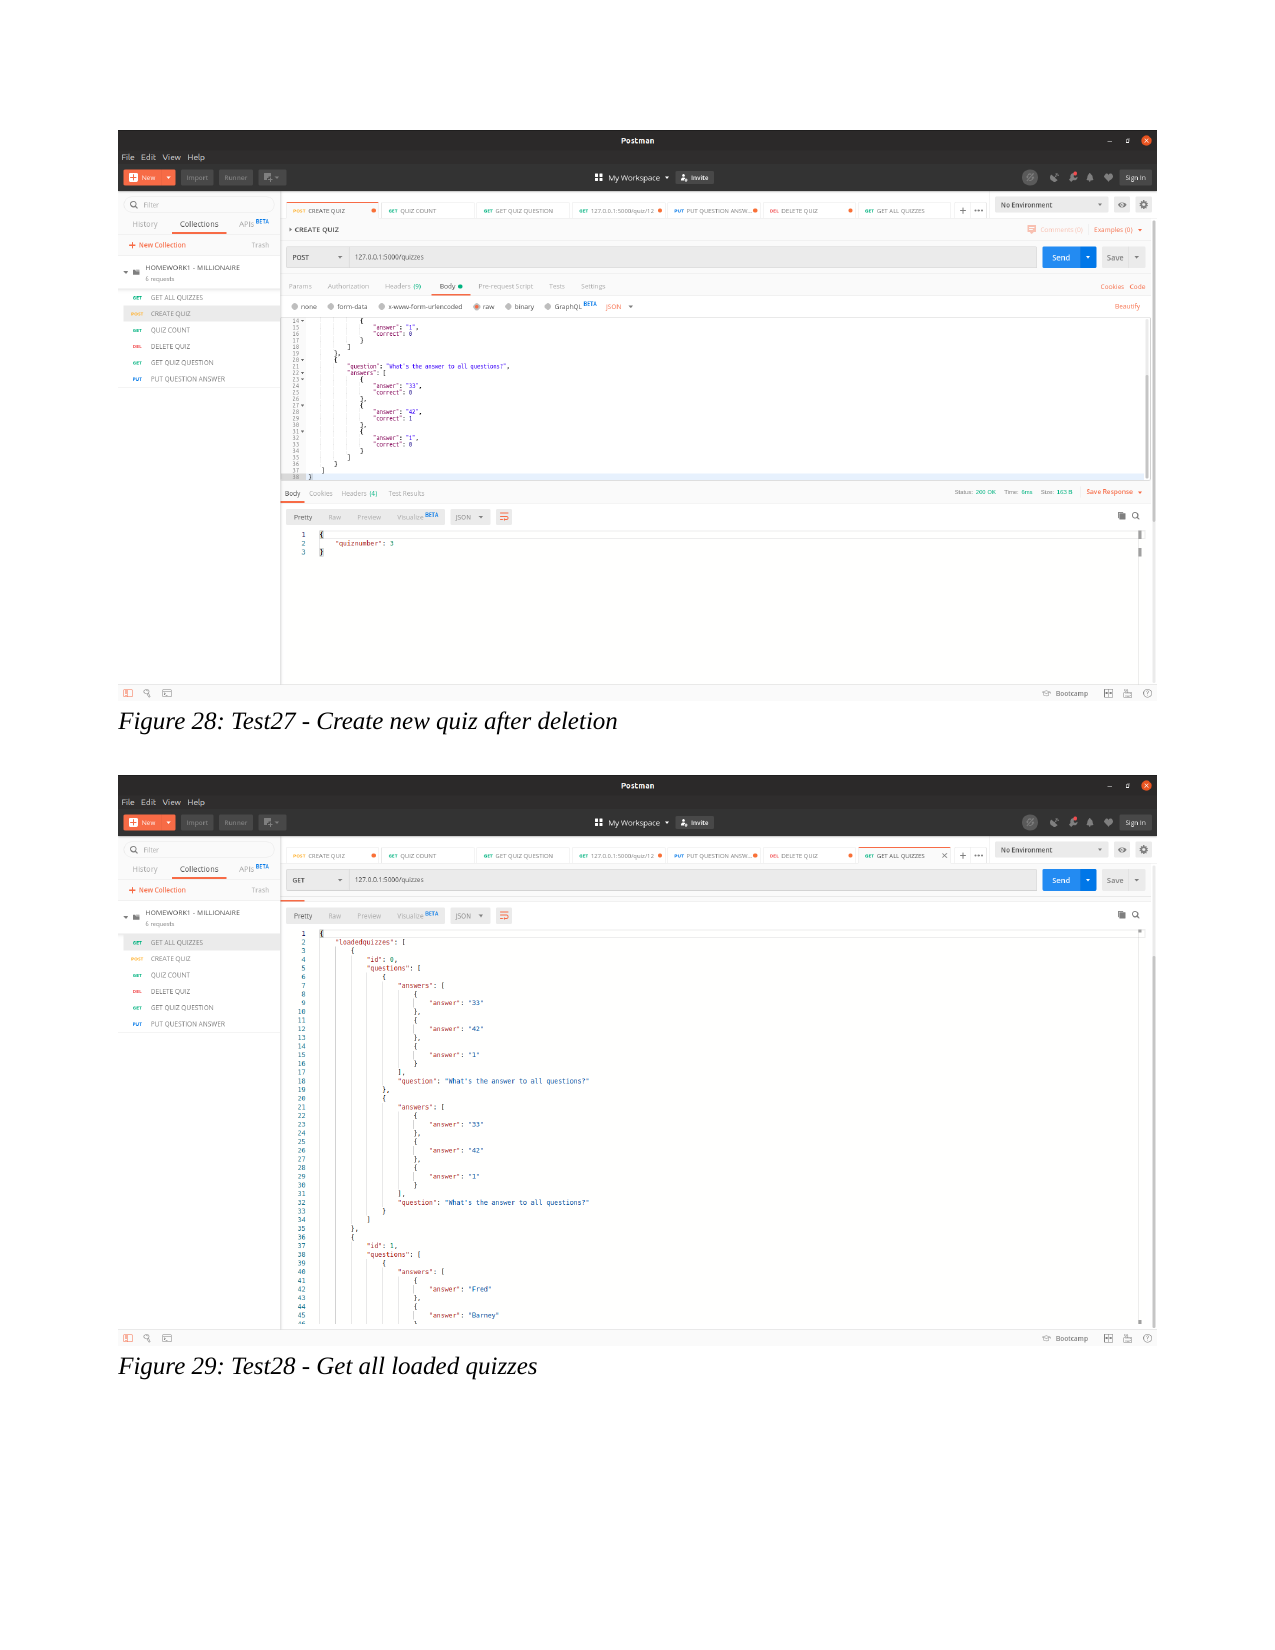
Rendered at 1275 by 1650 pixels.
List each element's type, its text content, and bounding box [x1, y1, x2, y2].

text Figure 29: Test28 - Get all loaded quizzes [118, 1346, 1157, 1379]
text Figure 28: Test27 - Create new quiz after deletion [118, 701, 1157, 734]
picture [118, 130, 1157, 701]
picture [118, 775, 1157, 1346]
